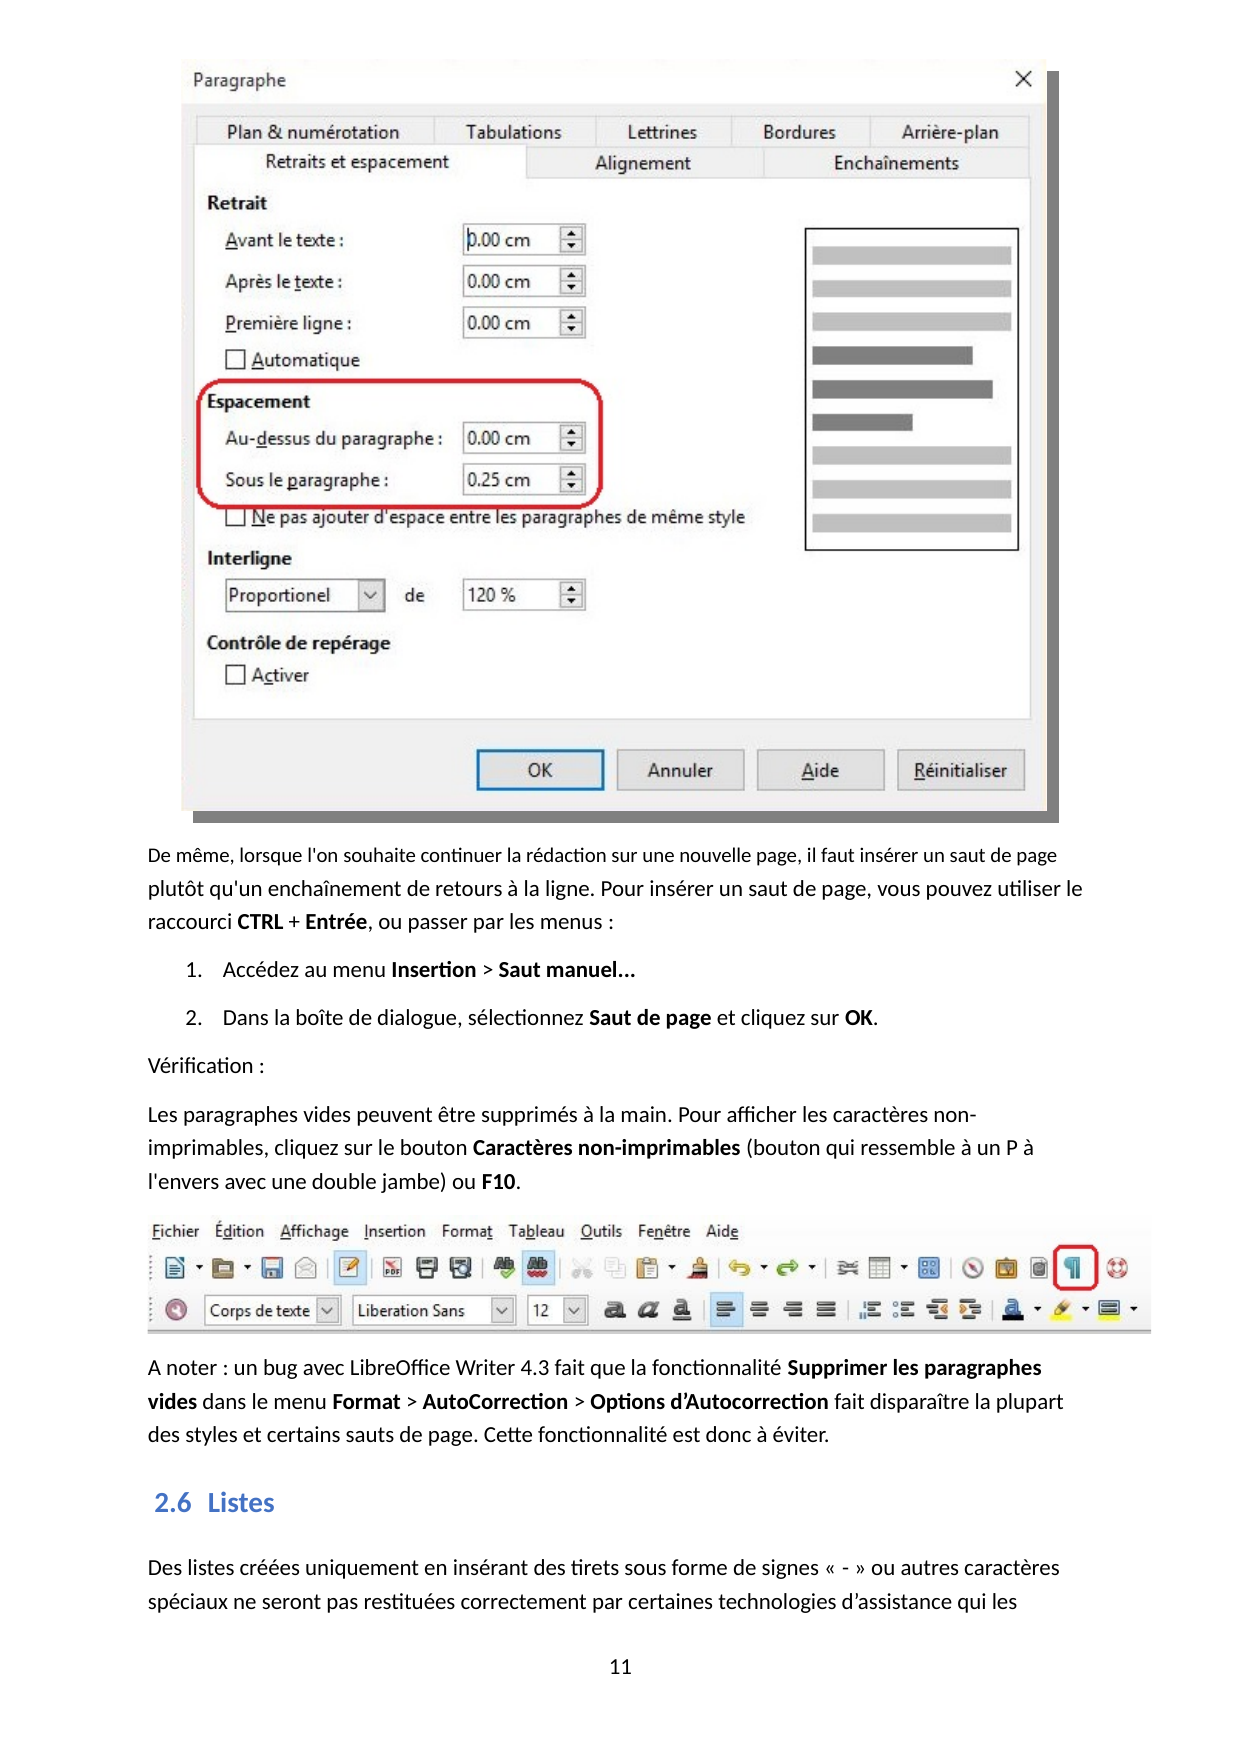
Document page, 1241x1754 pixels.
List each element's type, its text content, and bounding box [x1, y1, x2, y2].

subtitle Listes [148, 1484, 1093, 1519]
text Les paragraphes vides peuvent être supprimés à la main. Pour afficher les caractères non-imprimables, cliquez sur le bouton Caractères non-imprimables (bouton qui ressemble à un P à l'envers avec une double jambe) ou F10. [148, 1100, 1093, 1195]
picture [181, 59, 1047, 811]
text A noter : un bug avec LibreOffice Writer 4.3 fait que la fonctionnalité Supprimer les paragraphes vides dans le menu Format > AutoCorrection > Options d’Autocorrection fait disparaître la plupart des styles et certains sauts de page. Cette fonctionnalité est donc à éviter. [148, 1353, 1093, 1449]
text Des listes créées uniquement en insérant des tirets sous forme de signes « - » ou autres caractères spéciaux ne seront pas restituées correctement par certaines technologies d’assistance qui les [148, 1553, 1093, 1615]
picture [147, 1215, 1152, 1334]
text De même, lorsque l'on souhaite continuer la rédaction sur une nouvelle page, il faut insérer un saut de page plutôt qu'un enchaînement de retours à la ligne. Pour insérer un saut de page, vous pouvez utiliser le raccourci CTRL + Entrée, ou passer par les menus : [148, 843, 1093, 935]
text Vérification : [148, 1052, 1093, 1079]
list Accédez au menu Insertion > Saut manuel... [185, 955, 1093, 983]
list Dans la boîte de dialogue, sélectionnez Saut de page et cliquez sur OK. [185, 1003, 1093, 1031]
